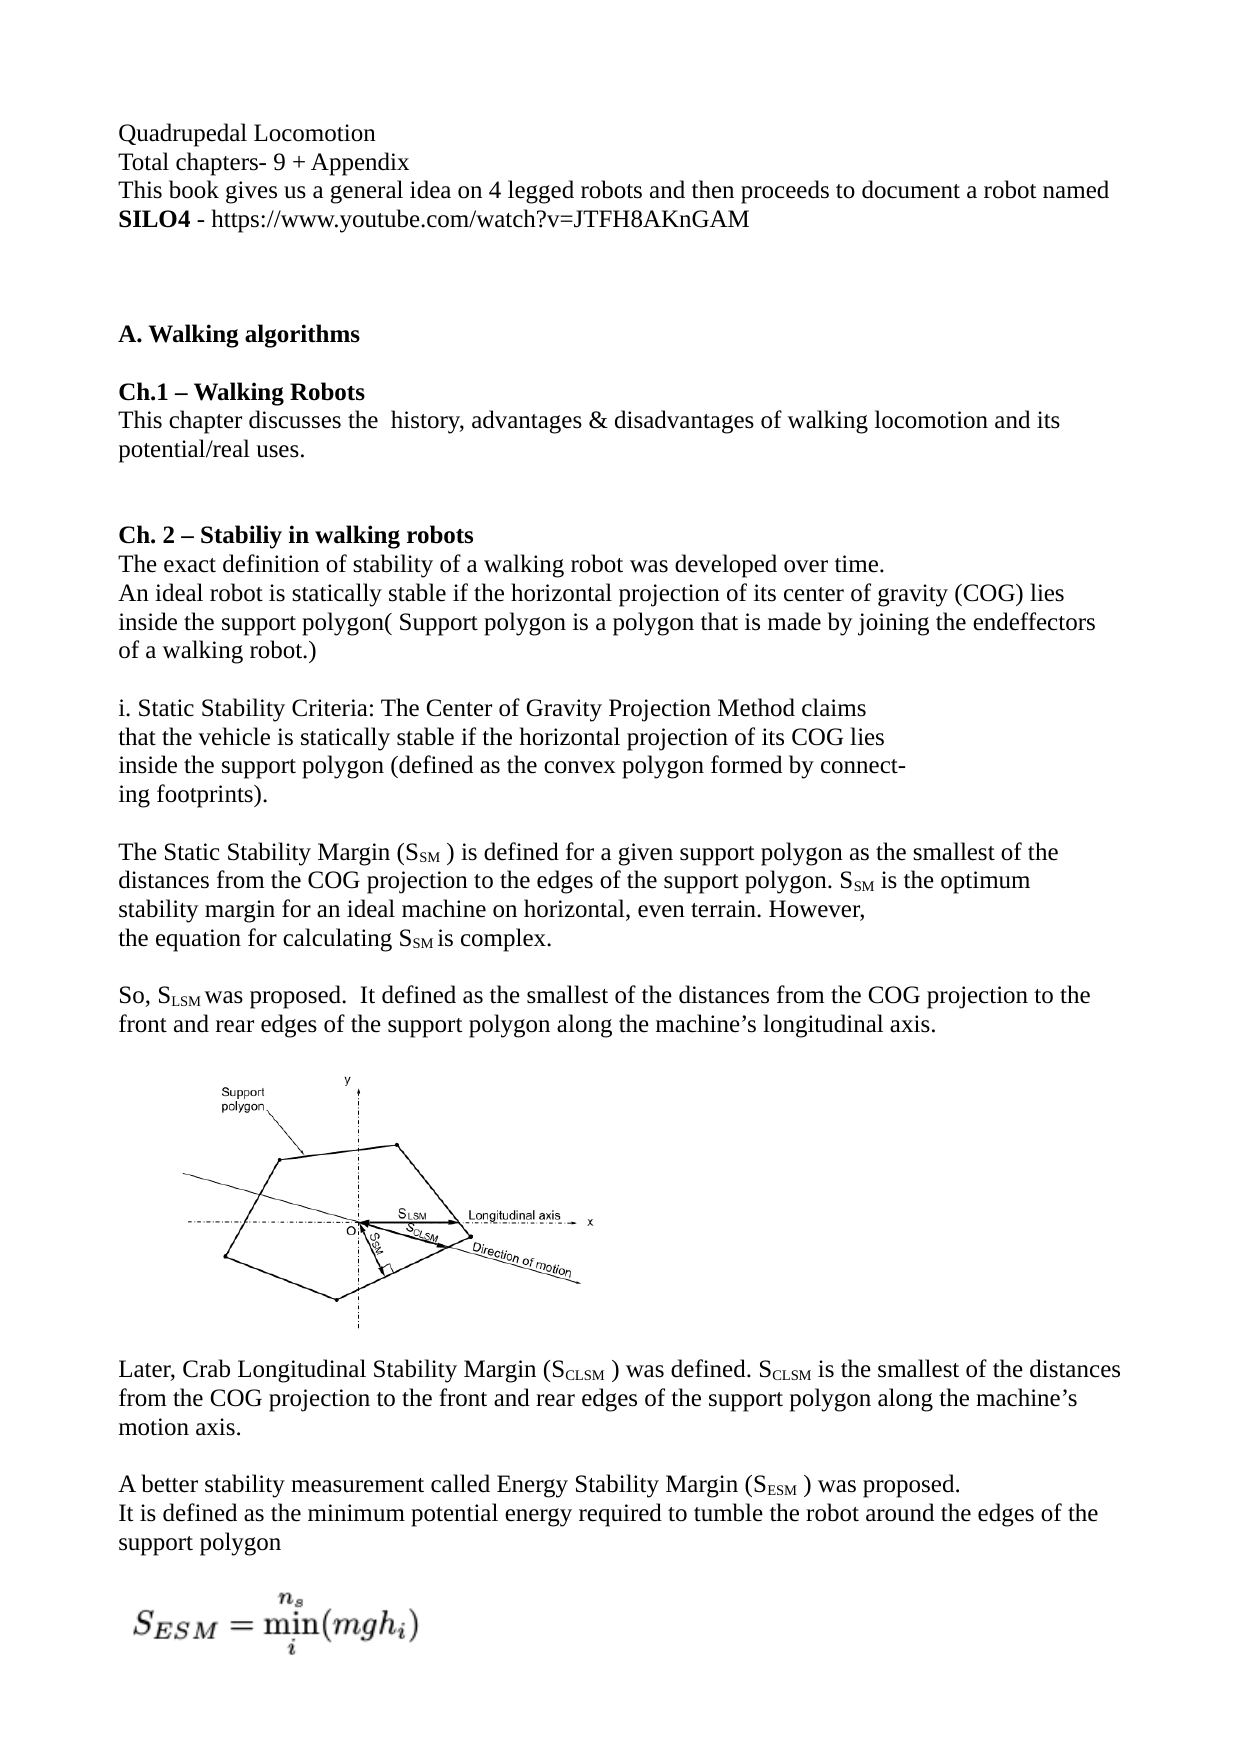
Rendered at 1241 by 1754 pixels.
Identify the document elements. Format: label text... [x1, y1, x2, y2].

text So, SLSM was proposed. It defined as the smallest of the distances from the COG projection to the front and rear edges of the support polygon along the machine’s longitudinal axis. [118, 981, 1122, 1038]
text The exact definition of stability of a walking robot was developed over time. [118, 549, 1122, 578]
text A. Walking algorithms [118, 319, 1122, 348]
text the equation for calculating SSM is complex. [118, 923, 1122, 952]
text The Static Stability Margin (SSM ) is defined for a given support polygon as the smallest of the distances from the COG projection to the edges of the support polygon. SSM is the optimum [118, 837, 1122, 894]
text that the vehicle is statically stable if the horizontal projection of its COG lies [118, 722, 1122, 751]
text Quadrupedal Locomotion [118, 118, 1122, 147]
text Later, Crab Longitudinal Stability Margin (SCLSM ) was defined. SCLSM is the smallest of the distances from the COG projection to the front and rear edges of the support polygon along the machine’s motion axis. [118, 1354, 1122, 1441]
text i. Static Stability Criteria: The Center of Gravity Projection Method claims [118, 693, 1122, 722]
text This chapter discusses the history, advantages & disadvantages of walking locomotion and its potential/real uses. [118, 406, 1122, 463]
picture [21, 1574, 477, 1666]
text It is defined as the minimum potential energy required to tumble the robot around the edges of the support polygon [118, 1498, 1122, 1556]
text A better stability measurement called Energy Stability Margin (SESM ) was proposed. [118, 1469, 1122, 1498]
text SILO4 - https://www.youtube.com/watch?v=JTFH8AKnGAM [118, 204, 1122, 233]
text An ideal robot is statically stable if the horizontal projection of its center of gravity (COG) lies inside the support polygon( Support polygon is a polygon that is made by joining the endeffectors of a walking robot.) [118, 578, 1122, 664]
picture [98, 1066, 624, 1333]
text Ch.1 – Walking Robots [118, 377, 1122, 406]
text This book gives us a general idea on 4 legged robots and then proceeds to document a robot named [118, 176, 1122, 204]
text Ch. 2 – Stabiliy in walking robots [118, 521, 1122, 549]
text inside the support polygon (defined as the convex polygon formed by connect- [118, 751, 1122, 779]
text Total chapters- 9 + Appendix [118, 147, 1122, 176]
text ing footprints). [118, 779, 1122, 808]
text stability margin for an ideal machine on horizontal, even terrain. However, [118, 894, 1122, 923]
